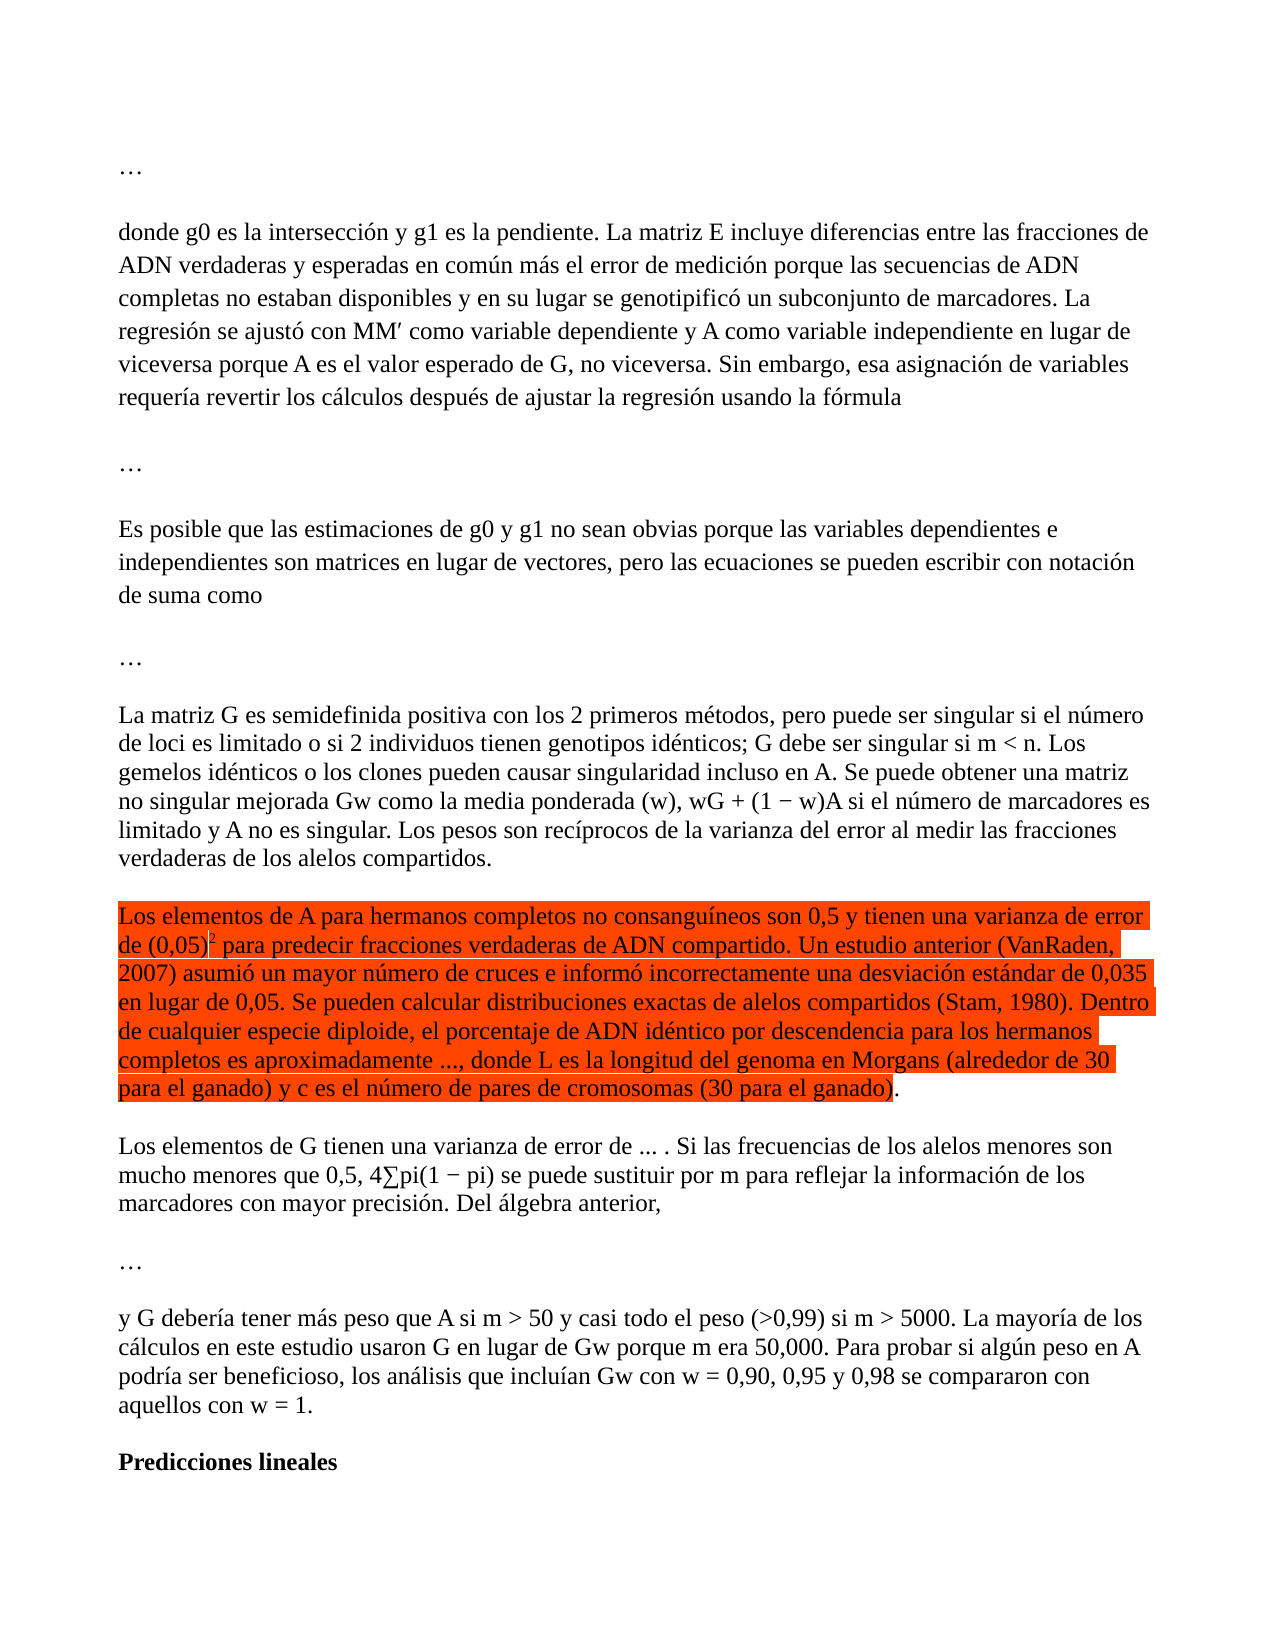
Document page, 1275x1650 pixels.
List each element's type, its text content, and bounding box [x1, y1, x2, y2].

text … [118, 448, 1157, 477]
text … [118, 642, 1157, 671]
text y G debería tener más peso que A si m > 50 y casi todo el peso (>0,99) si m > 5000. La mayoría de los cálculos en este estudio usaron G en lugar de Gw porque m era 50,000. Para probar si algún peso en A podría ser beneficioso, los análisis que incluían Gw con w = 0,90, 0,95 y 0,98 se compararon con aquellos con w = 1. [118, 1303, 1157, 1418]
text donde g0 es la intersección y g1 es la pendiente. La matriz E incluye diferencias entre las fracciones de ADN verdaderas y esperadas en común más el error de medición porque las secuencias de ADN completas no estaban disponibles y en su lugar se genotipificó un subconjunto de marcadores. La regresión se ajustó con MM′ como variable dependiente y A como variable independiente en lugar de viceversa porque A es el valor esperado de G, no viceversa. Sin embargo, esa asignación de variables requería revertir los cálculos después de ajustar la regresión usando la fórmula [118, 217, 1157, 411]
text … [118, 151, 1157, 180]
text Es posible que las estimaciones de g0 y g1 no sean obvias porque las variables dependientes e independientes son matrices en lugar de vectores, pero las ecuaciones se pueden escribir con notación de suma como [118, 514, 1157, 609]
text La matriz G es semidefinida positiva con los 2 primeros métodos, pero puede ser singular si el número de loci es limitado o si 2 individuos tienen genotipos idénticos; G debe ser singular si m < n. Los gemelos idénticos o los clones pueden causar singularidad incluso en A. Se puede obtener una matriz no singular mejorada Gw como la media ponderada (w), wG + (1 − w)A si el número de marcadores es limitado y A no es singular. Los pesos son recíprocos de la varianza del error al medir las fracciones verdaderas de los alelos compartidos. [118, 700, 1157, 872]
text Los elementos de A para hermanos completos no consanguíneos son 0,5 y tienen una varianza de error de (0,05)2 para predecir fracciones verdaderas de ADN compartido. Un estudio anterior (VanRaden, 2007) asumió un mayor número de cruces e informó incorrectamente una desviación estándar de 0,035 en lugar de 0,05. Se pueden calcular distribuciones exactas de alelos compartidos (Stam, 1980). Dentro de cualquier especie diploide, el porcentaje de ADN idéntico por descendencia para los hermanos completos es aproximadamente ..., donde L es la longitud del genoma en Morgans (alrededor de 30 para el ganado) y c es el número de pares de cromosomas (30 para el ganado). [118, 901, 1157, 1102]
text Los elementos de G tienen una varianza de error de ... . Si las frecuencias de los alelos menores son mucho menores que 0,5, 4∑pi(1 − pi) se puede sustituir por m para reflejar la información de los marcadores con mayor precisión. Del álgebra anterior, [118, 1131, 1157, 1217]
text Predicciones lineales [118, 1447, 1157, 1476]
text … [118, 1246, 1157, 1275]
